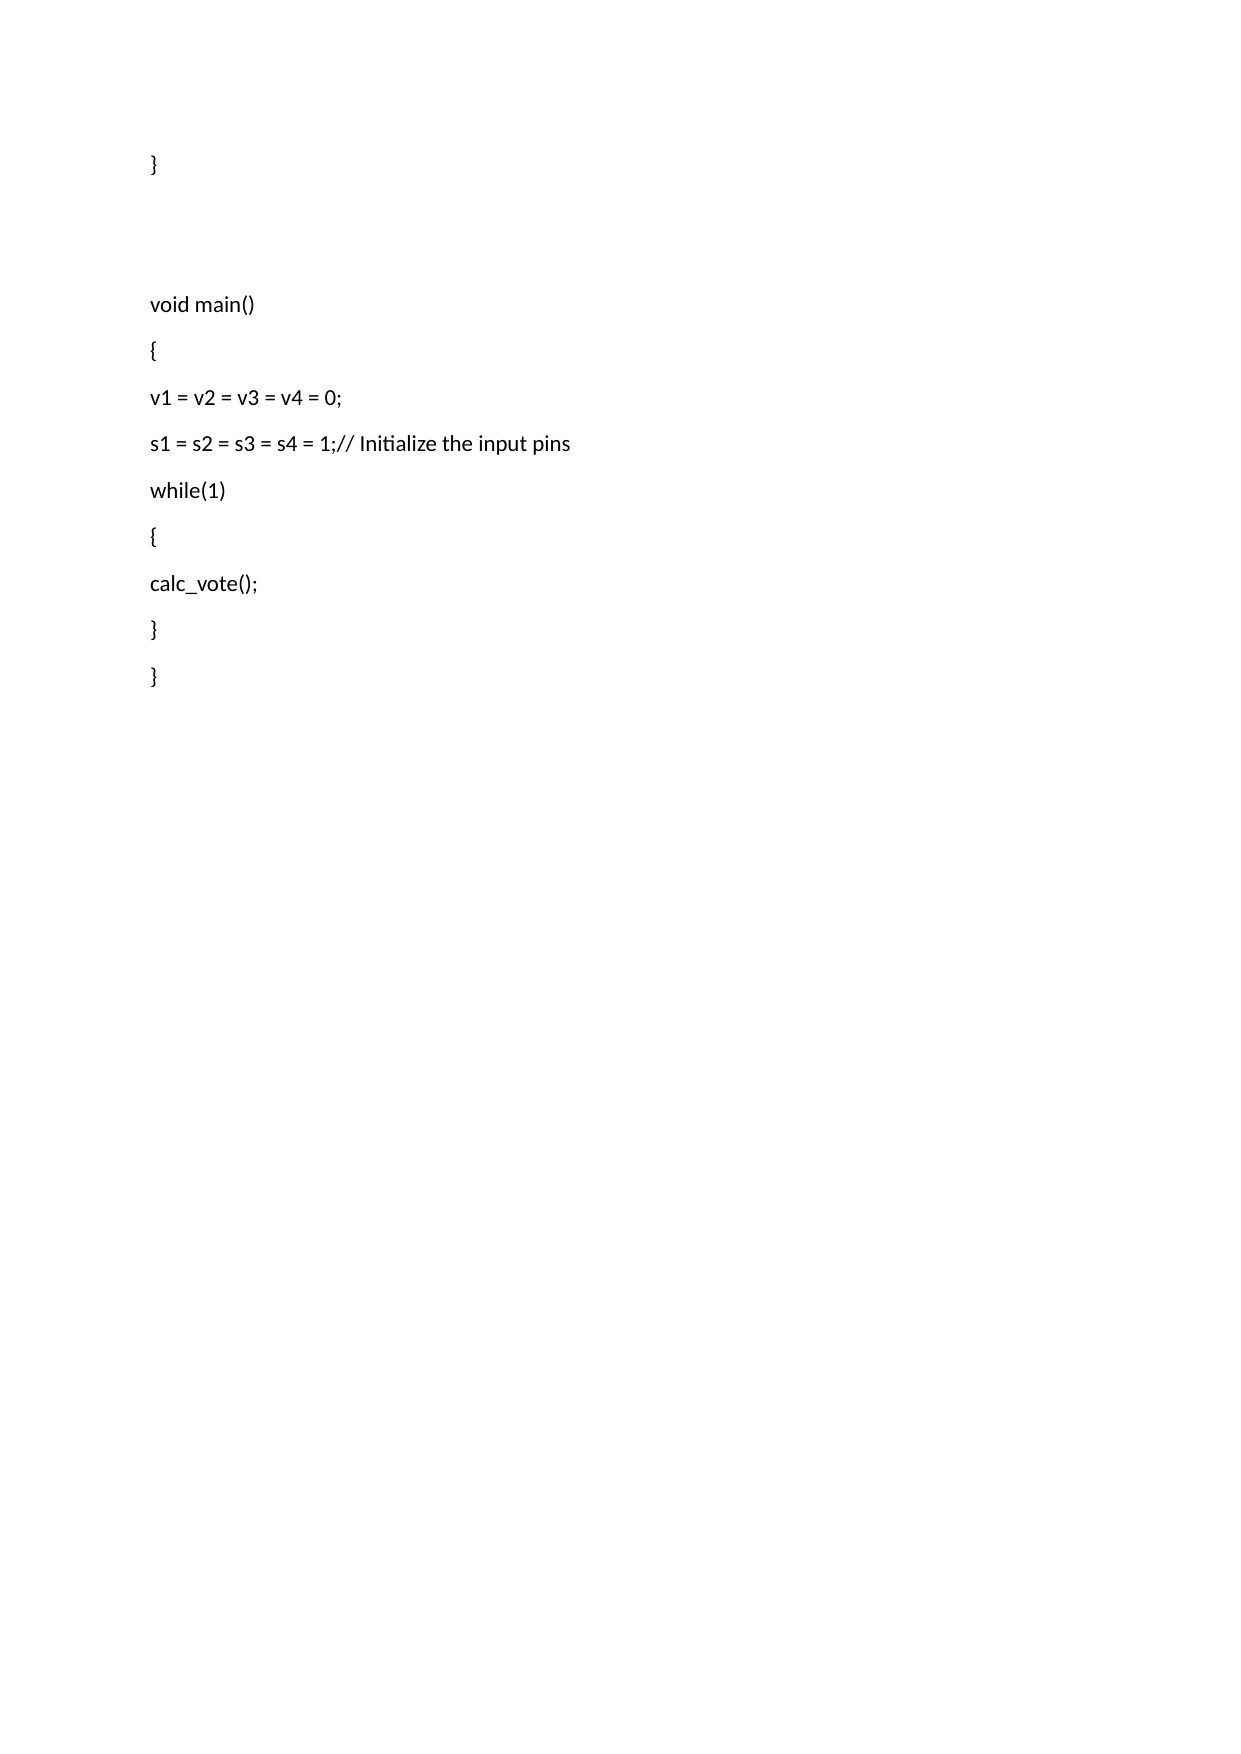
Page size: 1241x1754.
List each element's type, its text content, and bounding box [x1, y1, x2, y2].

text { [150, 336, 1090, 364]
text calc_vote(); [150, 569, 1090, 597]
text } [150, 662, 1090, 690]
text } [150, 150, 1090, 178]
text { [150, 522, 1090, 551]
text s1 = s2 = s3 = s4 = 1;// Initialize the input pins [150, 429, 1090, 457]
text void main() [150, 290, 1090, 318]
text while(1) [150, 476, 1090, 504]
text v1 = v2 = v3 = v4 = 0; [150, 383, 1090, 411]
text } [150, 616, 1090, 644]
